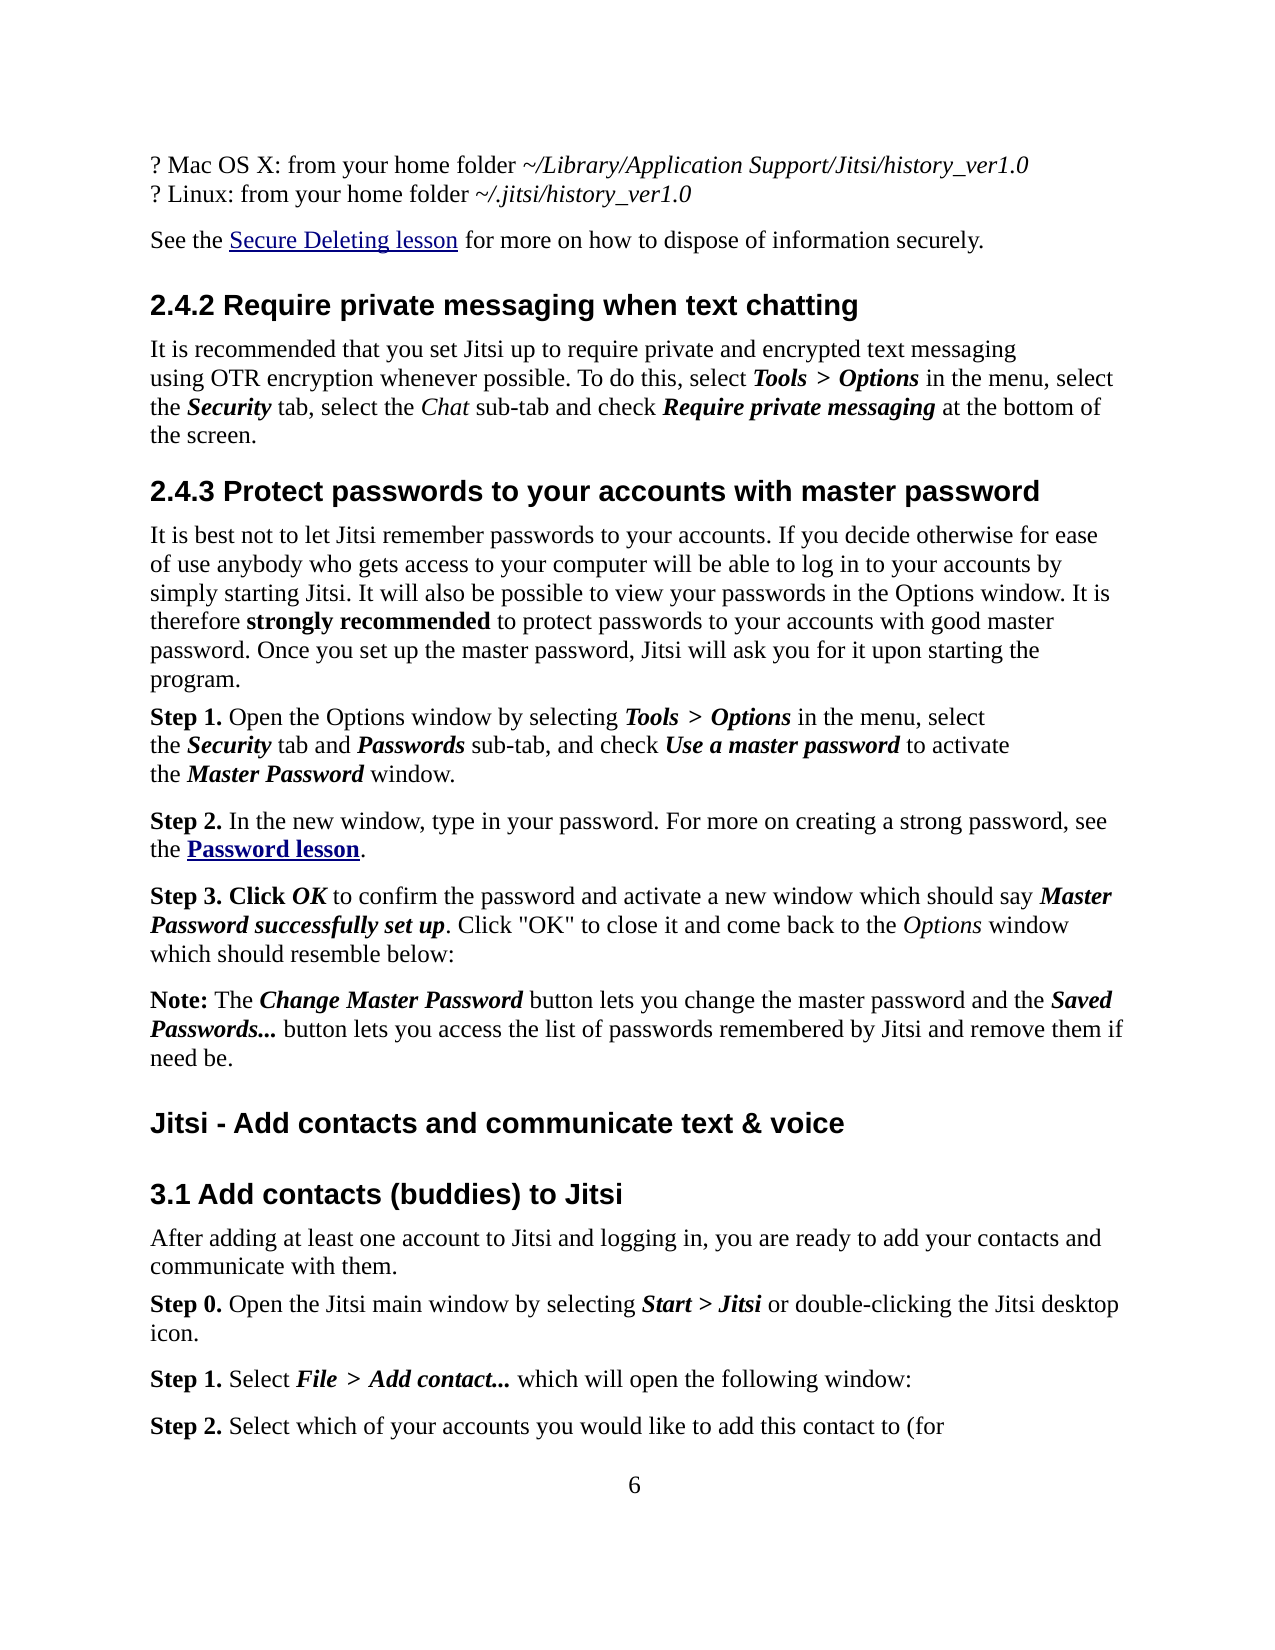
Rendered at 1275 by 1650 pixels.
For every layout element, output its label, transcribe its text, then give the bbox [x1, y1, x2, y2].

text It is recommended that you set Jitsi up to require private and encrypted text messaging using OTR encryption whenever possible. To do this, select Tools > Options in the menu, select the Security tab, select the Chat sub-tab and check Require private messaging at the bottom of the screen. [150, 334, 1125, 449]
subtitle 2.4.2 Require private messaging when text chatting [150, 288, 1125, 322]
subtitle 2.4.3 Protect passwords to your accounts with master password [150, 474, 1125, 508]
text ? Mac OS X: from your home folder ~/Library/Application Support/Jitsi/history_ver1.0 ? Linux: from your home folder ~/.jitsi/history_ver1.0 [150, 150, 1125, 207]
text Step 1. Open the Options window by selecting Tools > Options in the menu, select the Security tab and Passwords sub-tab, and check Use a master password to activate the Master Password window. [150, 702, 1125, 788]
text Note: The Change Master Password button lets you change the master password and the Saved Passwords... button lets you access the list of passwords remembered by Jitsi and remove them if need be. [150, 985, 1125, 1072]
text Step 3. Click OK to confirm the password and activate a new window which should say Master Password successfully set up. Click "OK" to close it and come back to the Options window which should resemble below: [150, 881, 1125, 967]
text Step 2. Select which of your accounts you would like to add this contact to (for [150, 1411, 1125, 1440]
text Step 1. Select File > Add contact... which will open the following window: [150, 1364, 1125, 1393]
subtitle Jitsi - Add contacts and communicate text & voice [150, 1106, 1125, 1139]
text It is best not to let Jitsi remember passwords to your accounts. If you decide otherwise for ease of use anybody who gets access to your computer will be able to log in to your accounts by simply starting Jitsi. It will also be possible to view your passwords in the Options window. It is therefore strongly recommended to protect passwords to your accounts with good master password. Once you set up the master password, Jitsi will ask you for it upon starting the program. [150, 520, 1125, 693]
text Step 0. Open the Jitsi main window by selecting Start > Jitsi or double-clicking the Jitsi desktop icon. [150, 1289, 1125, 1347]
text See the Secure Deleting lesson for more on how to dispose of information securely. [150, 225, 1125, 254]
text After adding at least one account to Jitsi and logging in, you are ready to add your contacts and communicate with them. [150, 1223, 1125, 1280]
subtitle 3.1 Add contacts (buddies) to Jitsi [150, 1177, 1125, 1210]
text Step 2. In the new window, type in your password. For more on creating a strong password, see the Password lesson. [150, 806, 1125, 863]
